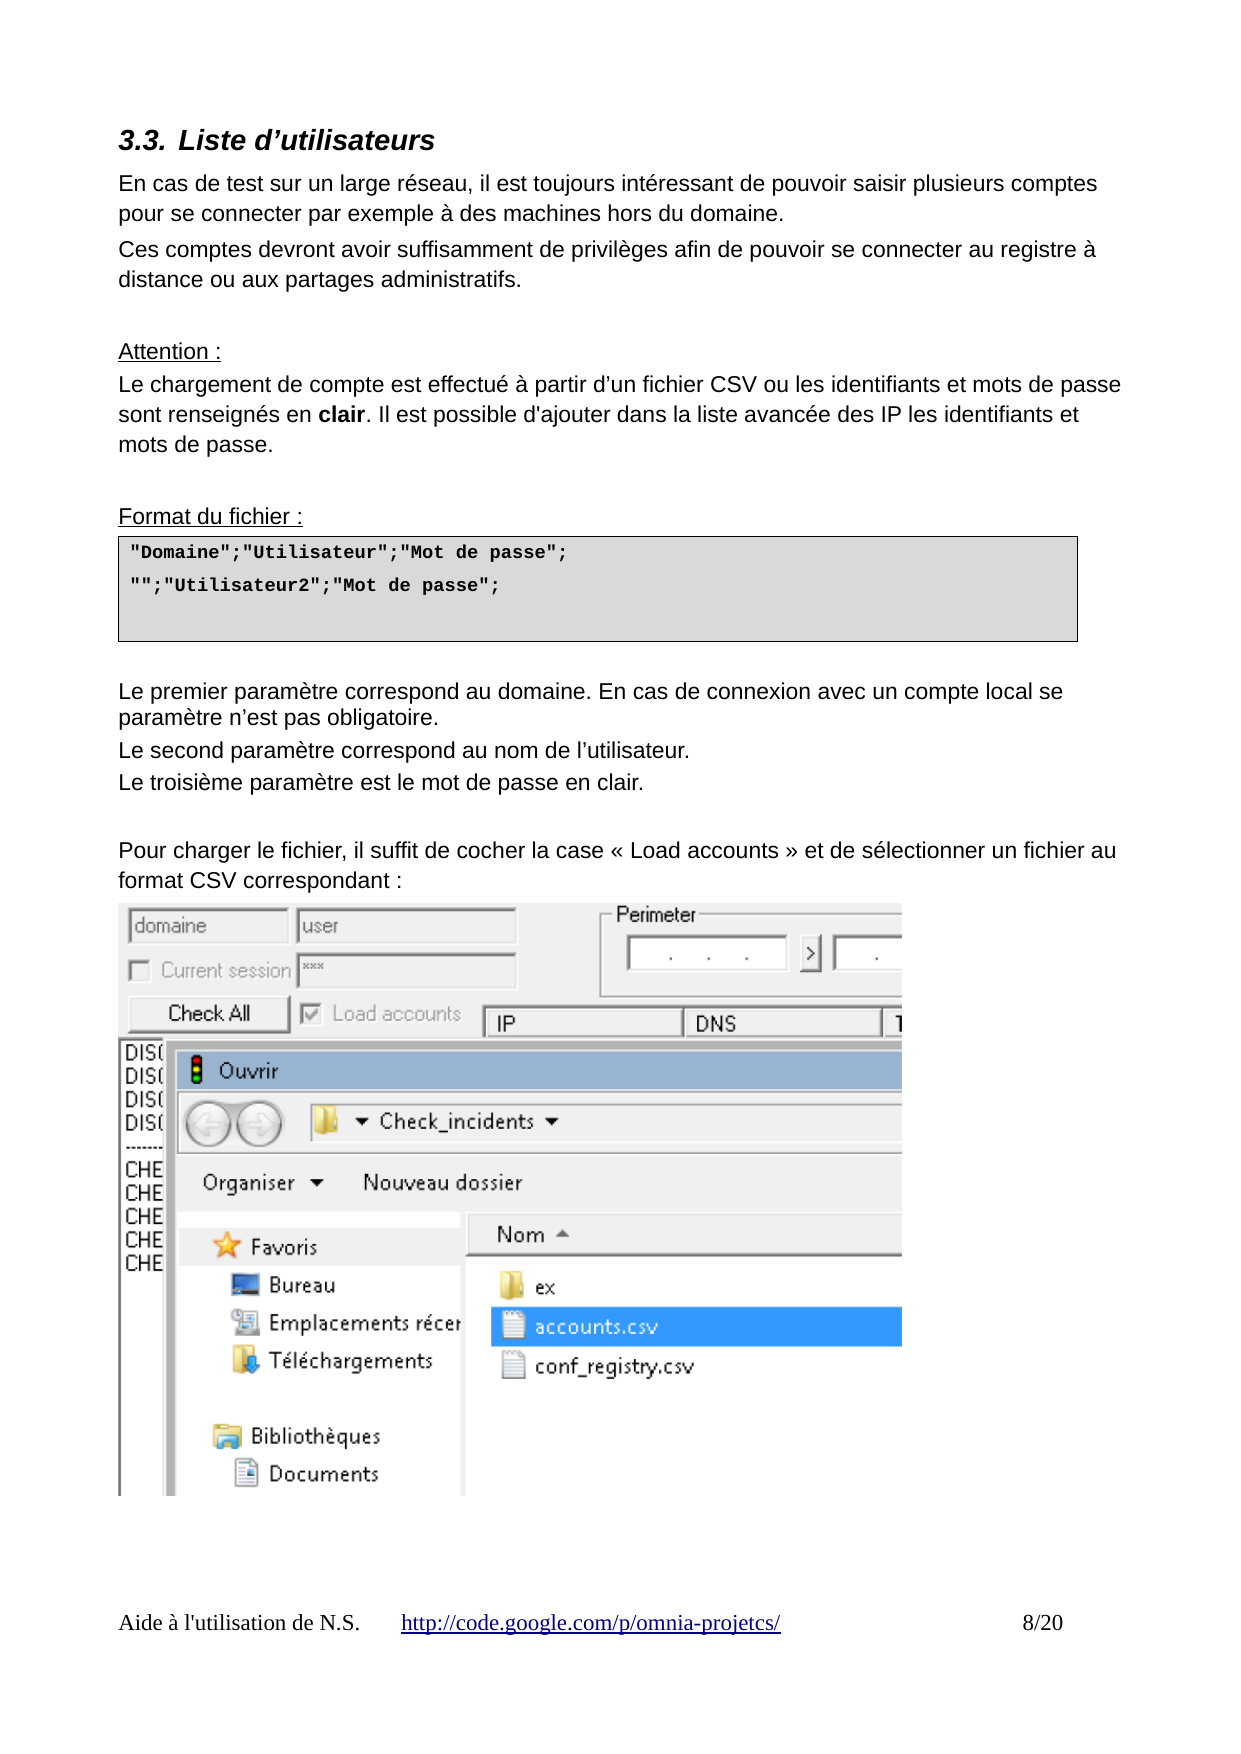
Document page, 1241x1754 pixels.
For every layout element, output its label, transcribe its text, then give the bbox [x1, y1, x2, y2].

subtitle Liste d’utilisateurs [118, 123, 1122, 157]
text Format du fichier : [118, 503, 1122, 530]
text Pour charger le fichier, il suffit de cocher la case « Load accounts » et de sélectionner un fichier au format CSV correspondant : [118, 837, 1122, 894]
text Le second paramètre correspond au nom de l’utilisateur. [118, 737, 1122, 763]
text Le troisième paramètre est le mot de passe en clair. [118, 769, 1122, 795]
table_header "Domaine";"Utilisateur";"Mot de passe"; "";"Utilisateur2";"Mot de passe"; [119, 537, 1077, 641]
text Attention : [118, 338, 1122, 365]
text En cas de test sur un large réseau, il est toujours intéressant de pouvoir saisir plusieurs comptes pour se connecter par exemple à des machines hors du domaine. [118, 169, 1122, 226]
picture [118, 903, 903, 1496]
text Ces comptes devront avoir suffisamment de privilèges afin de pouvoir se connecter au registre à distance ou aux partages administratifs. [118, 236, 1122, 292]
text Le premier paramètre correspond au domaine. En cas de connexion avec un compte local se paramètre n’est pas obligatoire. [118, 678, 1122, 731]
text Le chargement de compte est effectué à partir d’un fichier CSV ou les identifiants et mots de passe sont renseignés en clair. Il est possible d'ajouter dans la liste avancée des IP les identifiants et mots de passe. [118, 371, 1122, 457]
